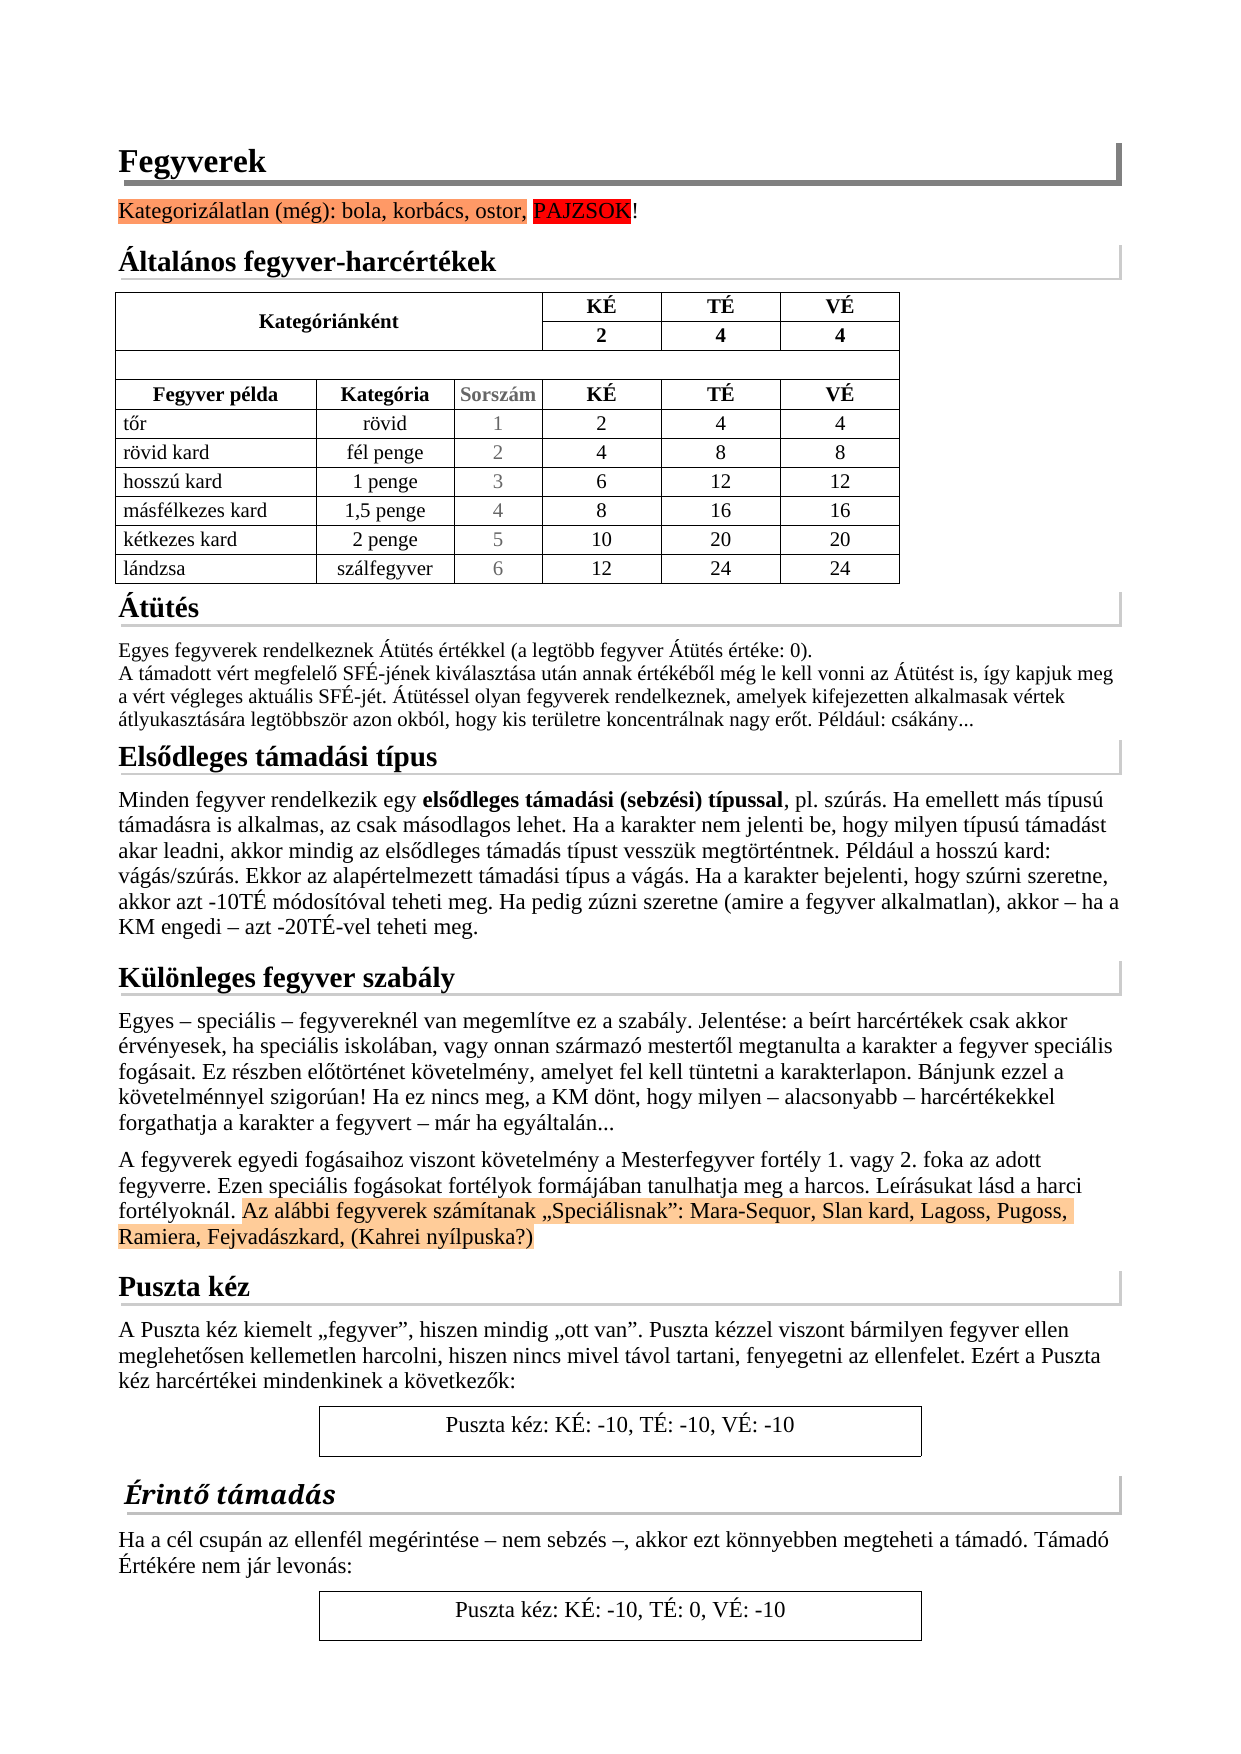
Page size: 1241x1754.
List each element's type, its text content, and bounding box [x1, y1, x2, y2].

table_cell 12 [781, 468, 899, 496]
table_cell 4 [781, 410, 899, 437]
table_cell 3 [455, 468, 542, 496]
table_cell 2 [543, 410, 661, 437]
table_cell 2 [543, 322, 661, 350]
table_header VÉ [781, 293, 899, 321]
table_cell 4 [662, 410, 780, 437]
table_cell Kategória [317, 380, 454, 408]
table_cell 16 [662, 497, 780, 525]
table_cell szálfegyver [317, 555, 454, 583]
table_cell 6 [455, 555, 542, 583]
subtitle Elsődleges támadási típus [118, 740, 1119, 772]
table_cell kétkezes kard [116, 526, 316, 554]
subtitle Fegyverek [118, 143, 1116, 180]
table_cell 16 [781, 497, 899, 525]
table_cell tőr [116, 410, 316, 437]
table_cell 20 [662, 526, 780, 554]
table_cell VÉ [781, 380, 899, 408]
subtitle Különleges fegyver szabály [118, 961, 1119, 993]
table_cell 4 [781, 322, 899, 350]
text A Puszta kéz kiemelt „fegyver”, hiszen mindig „ott van”. Puszta kézzel viszont bármilyen fegyver ellen meglehetősen kellemetlen harcolni, hiszen nincs mivel távol tartani, fenyegetni az ellenfelet. Ezért a Puszta kéz harcértékei mindenkinek a következők: [118, 1317, 1122, 1394]
table_cell fél penge [317, 439, 454, 467]
table_cell [116, 351, 899, 379]
table_cell hosszú kard [116, 468, 316, 496]
table_cell másfélkezes kard [116, 497, 316, 525]
table_header Puszta kéz: KÉ: -10, TÉ: 0, VÉ: -10 [320, 1592, 921, 1640]
table_cell 4 [455, 497, 542, 525]
table_cell 2 [455, 439, 542, 467]
text Kategorizálatlan (még): bola, korbács, ostor, PAJZSOK! [118, 198, 1122, 224]
subtitle Puszta kéz [118, 1271, 1119, 1303]
table_cell TÉ [662, 380, 780, 408]
subtitle Átütés [118, 592, 1119, 624]
table_cell rövid [317, 410, 454, 437]
table_cell Sorszám [455, 380, 542, 408]
table_cell 1 penge [317, 468, 454, 496]
table_cell 12 [662, 468, 780, 496]
text Minden fegyver rendelkezik egy elsődleges támadási (sebzési) típussal, pl. szúrás. Ha emellett más típusú támadásra is alkalmas, az csak másodlagos lehet. Ha a karakter nem jelenti be, hogy milyen típusú támadást akar leadni, akkor mindig az elsődleges támadás típust vesszük megtörténtnek. Például a hosszú kard: vágás/szúrás. Ekkor az alapértelmezett támadási típus a vágás. Ha a karakter bejelenti, hogy szúrni szeretne, akkor azt -10TÉ módosítóval teheti meg. Ha pedig zúzni szeretne (amire a fegyver alkalmatlan), akkor – ha a KM engedi – azt -20TÉ-vel teheti meg. [118, 787, 1122, 939]
table_header KÉ [543, 293, 661, 321]
table_cell 10 [543, 526, 661, 554]
table_cell rövid kard [116, 439, 316, 467]
table_cell lándzsa [116, 555, 316, 583]
table_cell 24 [781, 555, 899, 583]
subtitle Általános fegyver-harcértékek [118, 245, 1119, 277]
table_cell 12 [543, 555, 661, 583]
table_cell Fegyver példa [116, 380, 316, 408]
table_cell 8 [781, 439, 899, 467]
text Ha a cél csupán az ellenfél megérintése – nem sebzés –, akkor ezt könnyebben megteheti a támadó. Támadó Értékére nem jár levonás: [118, 1527, 1122, 1578]
table_cell 20 [781, 526, 899, 554]
subtitle Érintő támadás [124, 1476, 1119, 1512]
table_header Kategóriánként [116, 293, 542, 350]
table_cell 2 penge [317, 526, 454, 554]
table_cell 8 [662, 439, 780, 467]
table_cell 1,5 penge [317, 497, 454, 525]
text A támadott vért megfelelő SFÉ-jének kiválasztása után annak értékéből még le kell vonni az Átütést is, így kapjuk meg a vért végleges aktuális SFÉ-jét. Átütéssel olyan fegyverek rendelkeznek, amelyek kifejezetten alkalmasak vértek átlyukasztására legtöbbször azon okból, hogy kis területre koncentrálnak nagy erőt. Például: csákány... [118, 662, 1122, 731]
table_cell 4 [543, 439, 661, 467]
table_cell 6 [543, 468, 661, 496]
table_cell 4 [662, 322, 780, 350]
text A fegyverek egyedi fogásaihoz viszont követelmény a Mesterfegyver fortély 1. vagy 2. foka az adott fegyverre. Ezen speciális fogásokat fortélyok formájában tanulhatja meg a harcos. Leírásukat lásd a harci fortélyoknál. Az alábbi fegyverek számítanak „Speciálisnak”: Mara-Sequor, Slan kard, Lagoss, Pugoss, Ramiera, Fejvadászkard, (Kahrei nyílpuska?) [118, 1147, 1122, 1249]
table_cell 8 [543, 497, 661, 525]
table_header Puszta kéz: KÉ: -10, TÉ: -10, VÉ: -10 [320, 1407, 921, 1456]
table_cell 5 [455, 526, 542, 554]
table_cell 24 [662, 555, 780, 583]
text Egyes fegyverek rendelkeznek Átütés értékkel (a legtöbb fegyver Átütés értéke: 0). [118, 639, 1122, 662]
table_cell 1 [455, 410, 542, 437]
table_cell KÉ [543, 380, 661, 408]
table_header TÉ [662, 293, 780, 321]
text Egyes – speciális – fegyvereknél van megemlítve ez a szabály. Jelentése: a beírt harcértékek csak akkor érvényesek, ha speciális iskolában, vagy onnan származó mestertől megtanulta a karakter a fegyver speciális fogásait. Ez részben előtörténet követelmény, amelyet fel kell tüntetni a karakterlapon. Bánjunk ezzel a követelménnyel szigorúan! Ha ez nincs meg, a KM dönt, hogy milyen – alacsonyabb – harcértékekkel forgathatja a karakter a fegyvert – már ha egyáltalán... [118, 1008, 1122, 1135]
